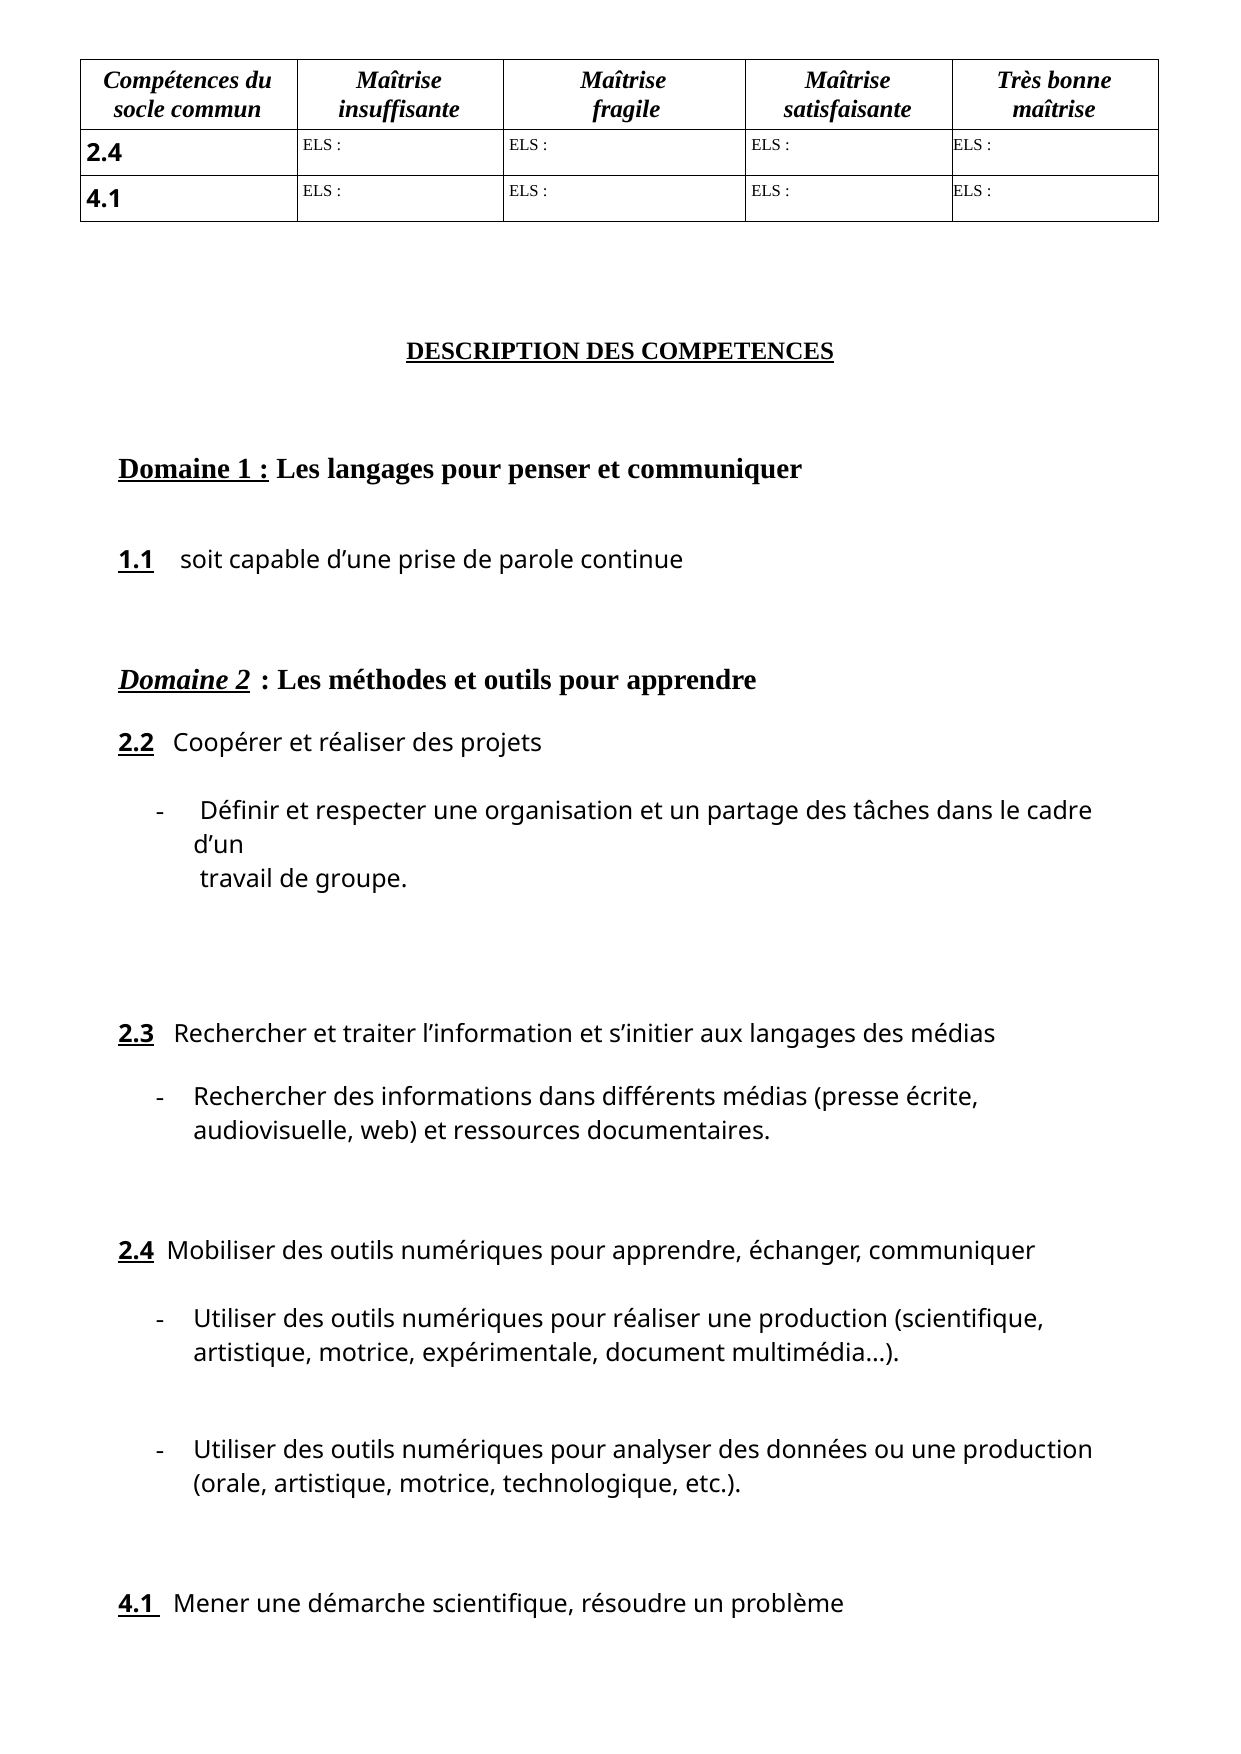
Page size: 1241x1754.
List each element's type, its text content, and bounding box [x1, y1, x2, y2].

text 4.1 Mener une démarche scienti­fique, résoudre un problème [118, 1586, 1122, 1620]
table_cell 2.4 [81, 130, 297, 174]
list Utiliser des outils numériques pour analyser des données ou une produc­tion (orale, artistique, motrice, technologique, etc.). [156, 1432, 1122, 1500]
text Domaine 2 : Les méthodes et outils pour apprendre [118, 662, 1122, 696]
table_cell ELS : [953, 130, 1158, 174]
table_header Très bonne maîtrise [953, 60, 1158, 128]
table_cell ELS : [953, 176, 1158, 221]
list Définir et respecter une organisation et un partage des tâches dans le cadre d’un [156, 793, 1122, 861]
table_header Compétences du socle commun [81, 60, 297, 128]
table_cell ELS : [746, 130, 952, 174]
text Domaine 1 : Les langages pour penser et communiquer [118, 451, 1122, 485]
table_header Maîtrise fragile [504, 60, 745, 128]
text 2.2 Coopérer et réaliser des projets [118, 725, 1122, 759]
table_cell 4.1 [81, 176, 297, 221]
table_cell ELS : [504, 130, 745, 174]
text 2.3 Rechercher et traiter l’informa­tion et s’initier aux langages des médias [118, 1015, 1122, 1049]
table_cell ELS : [746, 176, 952, 221]
table_cell ELS : [298, 130, 503, 174]
text 2.4 Mobiliser des outils numé­riques pour apprendre, échanger, com­muniquer [118, 1233, 1122, 1267]
table_header Maîtrise satisfaisante [746, 60, 952, 128]
table_cell ELS : [504, 176, 745, 221]
text 1.1 soit capable d’une prise de parole continue [118, 542, 1122, 576]
text DESCRIPTION DES COMPETENCES [118, 336, 1122, 365]
table_cell ELS : [298, 176, 503, 221]
list travail de groupe. [193, 861, 1122, 895]
list Rechercher des informations dans différents médias (presse écrite, audiovisuelle, web) et ressources docu­mentaires. [156, 1078, 1122, 1146]
list Utiliser des outils numériques pour réaliser une production (scientifique, artistique, motrice, expérimentale, document multimédia…). [156, 1301, 1122, 1369]
table_header Maîtrise insuffisante [298, 60, 503, 128]
